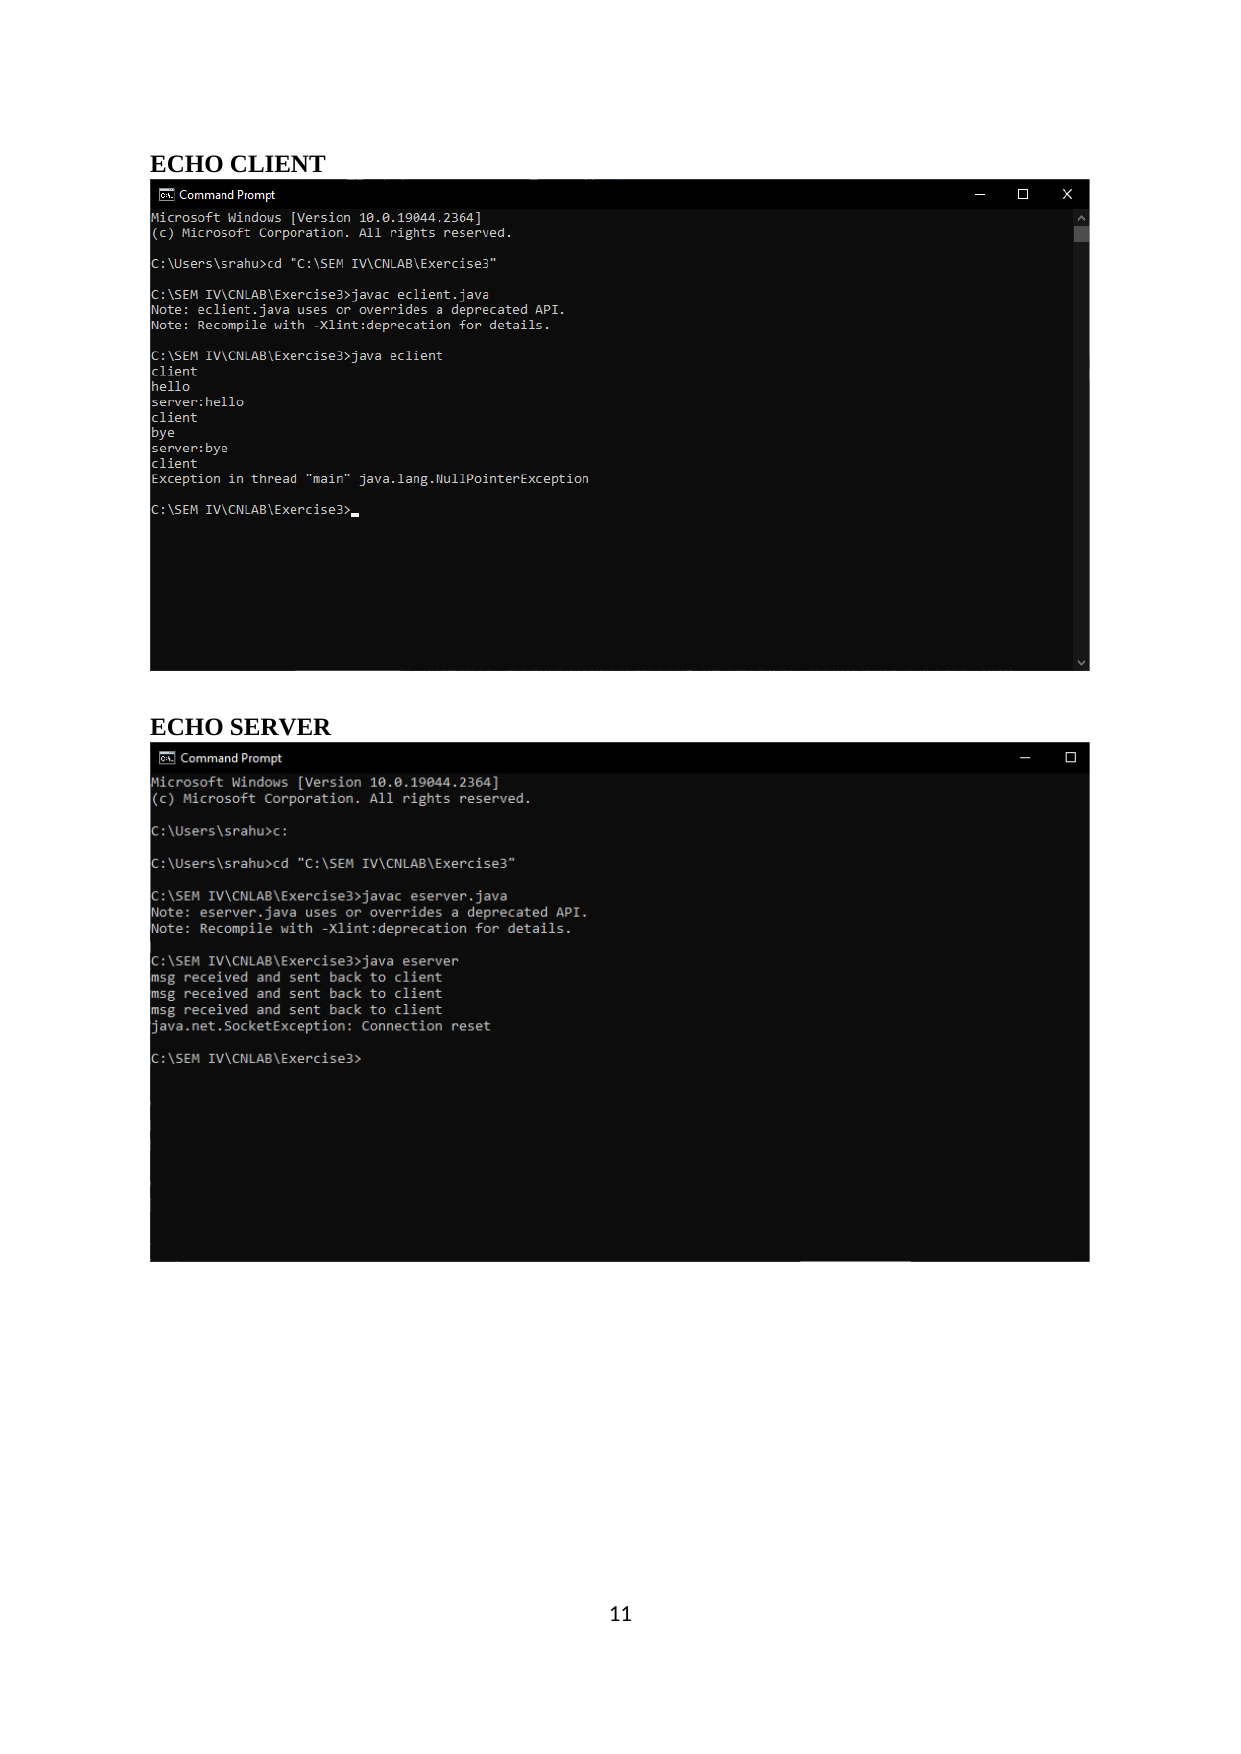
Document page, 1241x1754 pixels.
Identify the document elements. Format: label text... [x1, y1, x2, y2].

text [150, 1262, 1090, 1286]
picture [150, 179, 1090, 671]
picture [150, 742, 1090, 1262]
text ECHO CLIENT [150, 150, 1090, 179]
text [150, 671, 1090, 695]
text ECHO SERVER [150, 713, 1090, 742]
